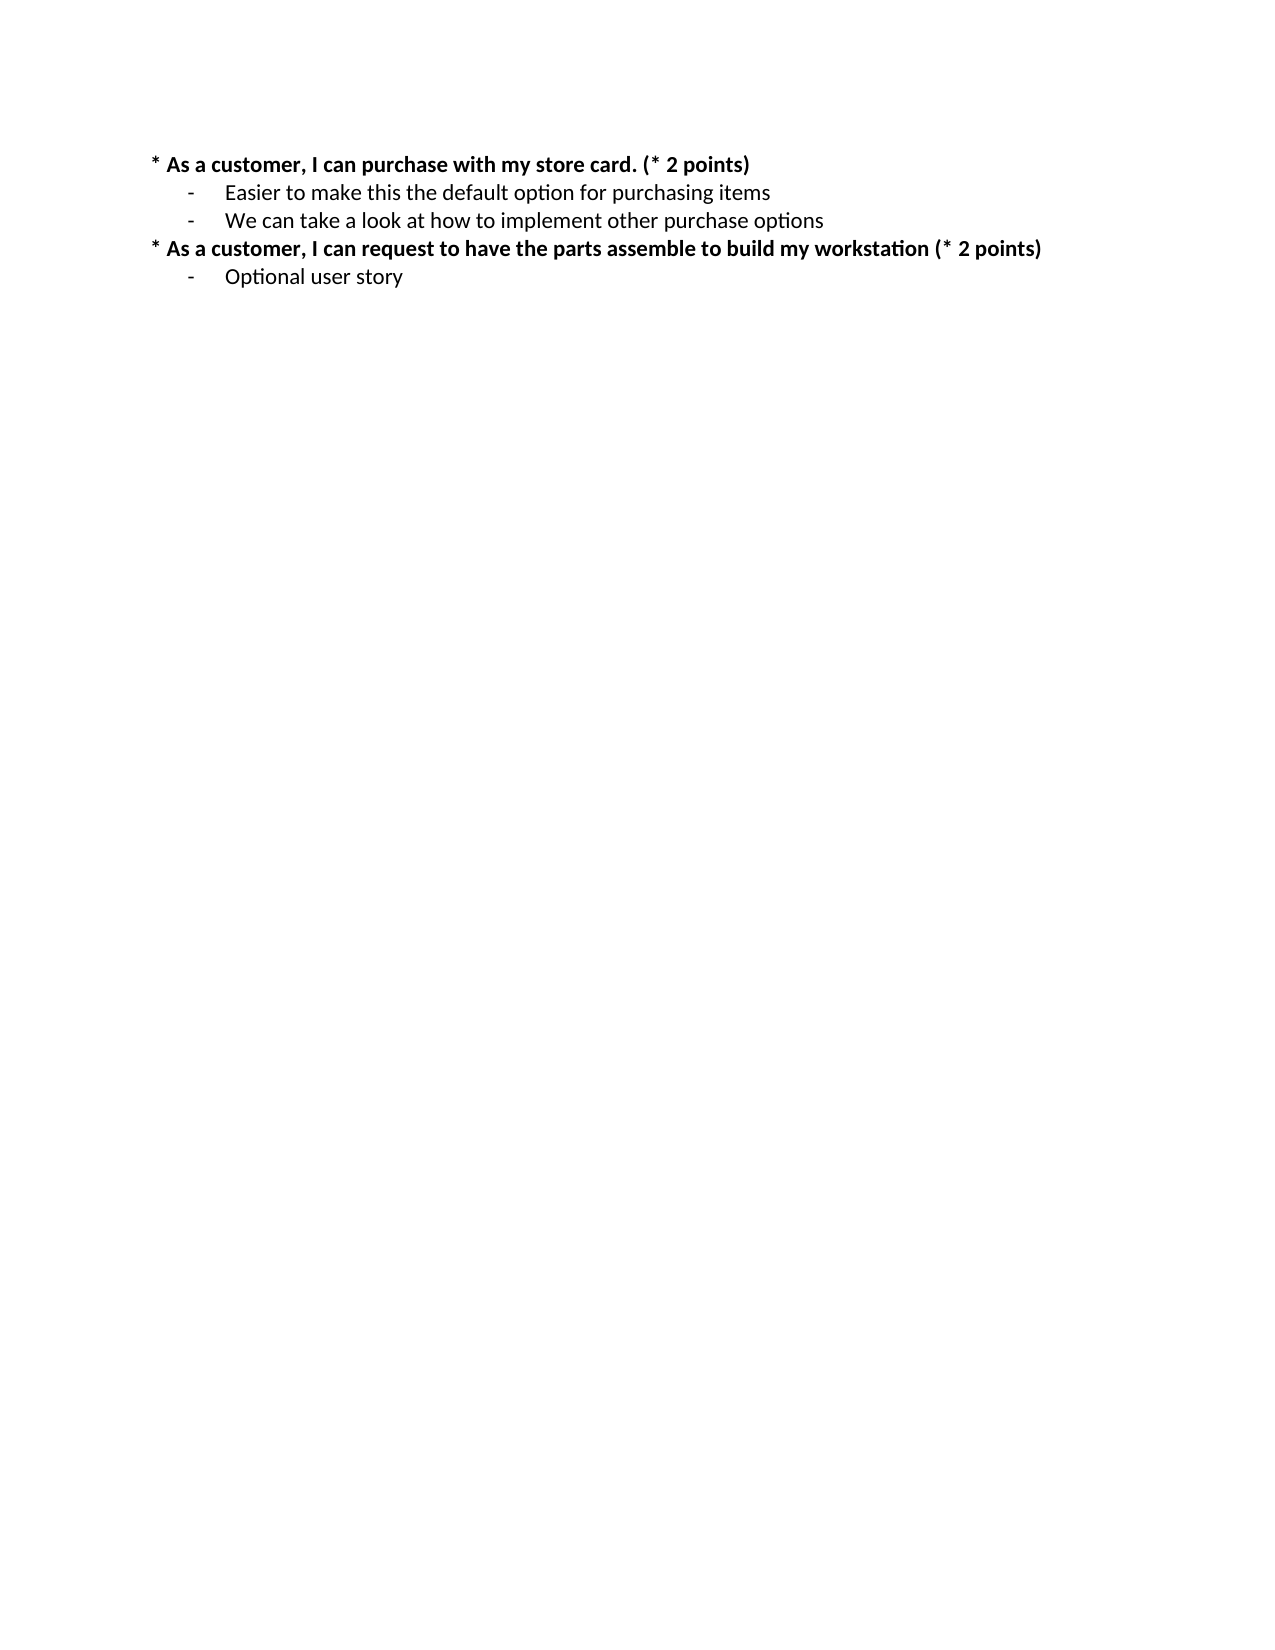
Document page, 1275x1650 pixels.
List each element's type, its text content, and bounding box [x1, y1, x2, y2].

list Optional user story [187, 262, 1125, 290]
text * As a customer, I can request to have the parts assemble to build my workstation (* 2 points) [150, 234, 1125, 262]
list Easier to make this the default option for purchasing items [187, 178, 1125, 206]
list We can take a look at how to implement other purchase options [187, 206, 1125, 234]
text * As a customer, I can purchase with my store card. (* 2 points) [150, 150, 1125, 178]
